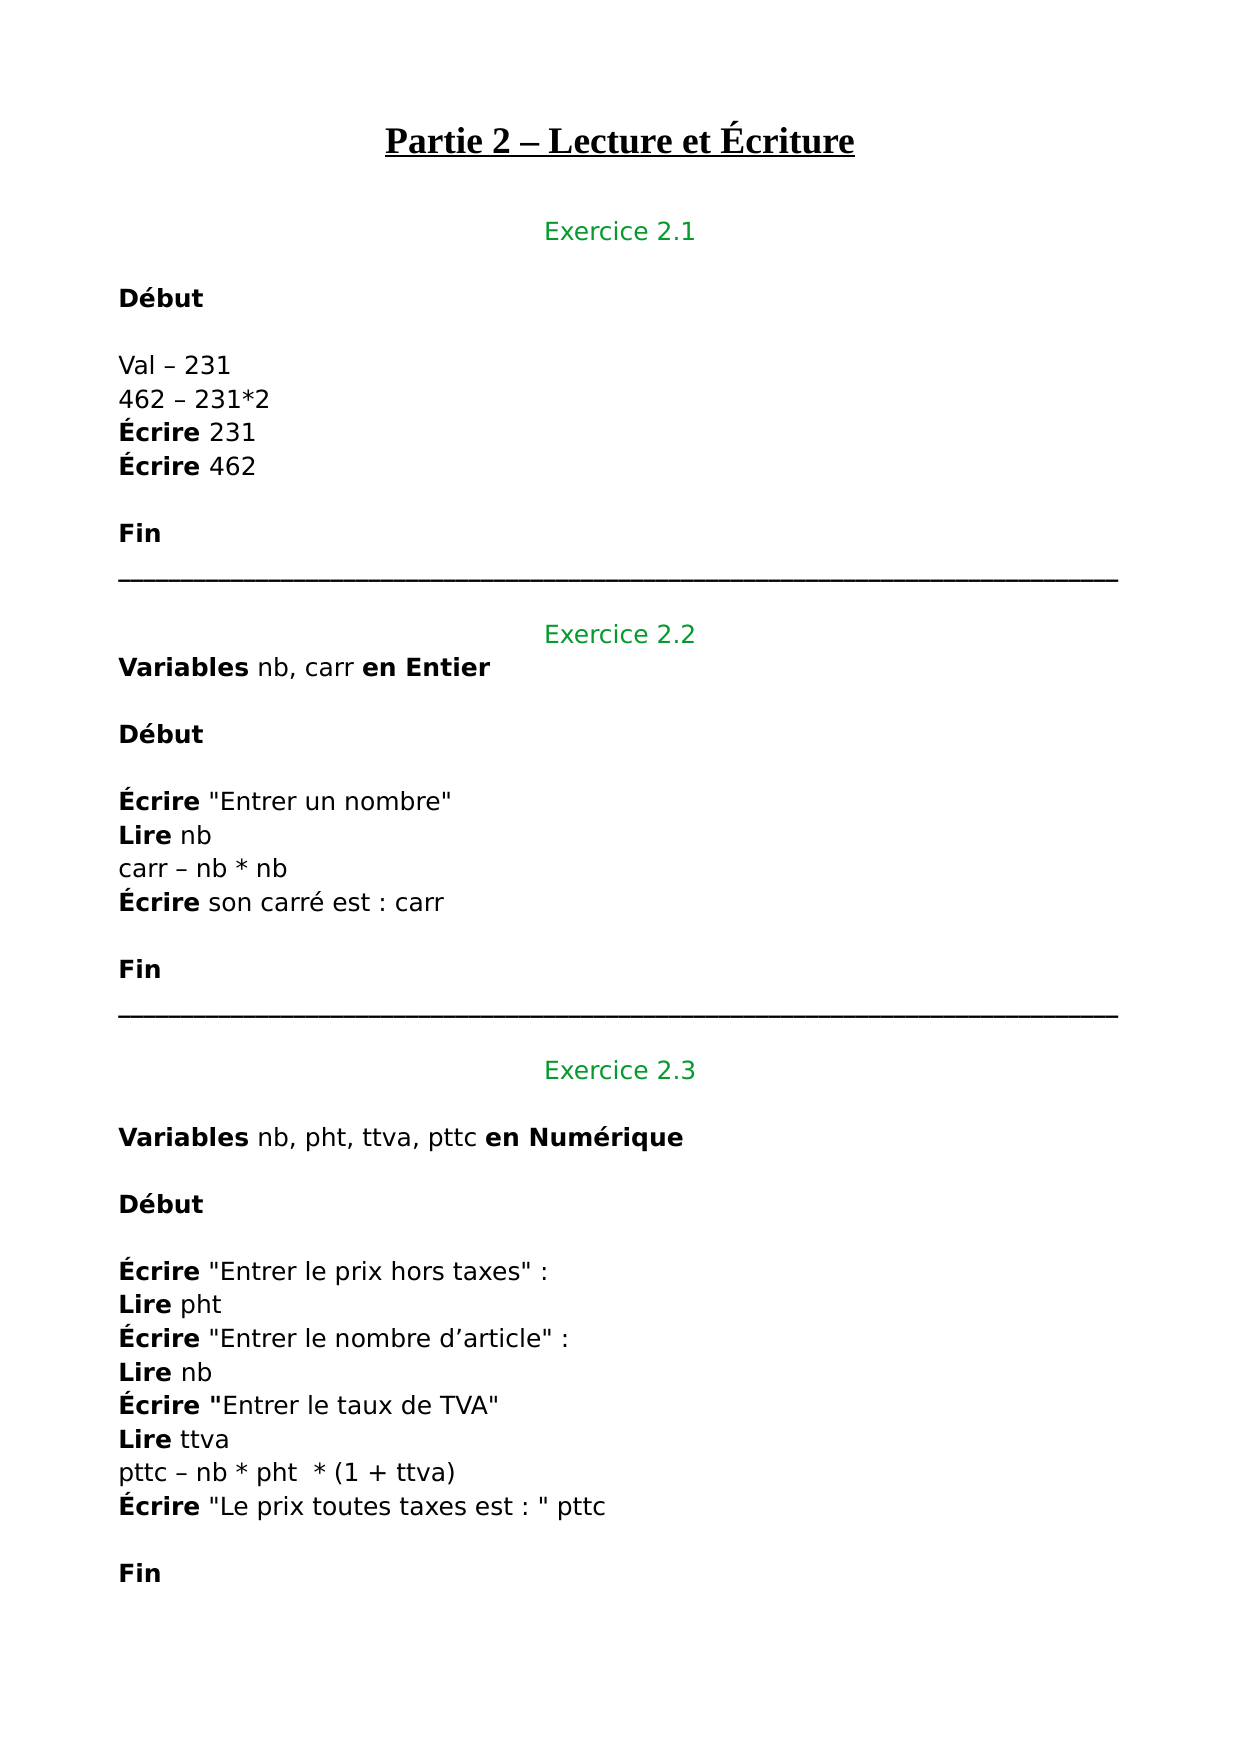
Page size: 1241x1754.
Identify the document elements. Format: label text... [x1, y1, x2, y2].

text Exercice 2.1 [118, 217, 1122, 246]
text Fin [118, 519, 1122, 548]
text Variables nb, pht, ttva, pttc en Numérique [118, 1123, 1122, 1152]
text Variables nb, carr en Entier [118, 653, 1122, 682]
text Écrire 462 [118, 452, 1122, 481]
text ________________________________________________________________________________ [118, 989, 1122, 1018]
text Val – 231 [118, 351, 1122, 381]
text pttc – nb * pht * (1 + ttva) [118, 1458, 1122, 1487]
text Partie 2 – Lecture et Écriture [118, 118, 1122, 161]
text Début [118, 720, 1122, 749]
text Écrire son carré est : carr [118, 888, 1122, 917]
text Fin [118, 955, 1122, 984]
text Lire nb [118, 821, 1122, 850]
text 462 – 231*2 [118, 385, 1122, 414]
text Lire pht [118, 1291, 1122, 1320]
text Exercice 2.3 [118, 1056, 1122, 1085]
text Écrire "Le prix toutes taxes est : " pttc [118, 1492, 1122, 1521]
text ________________________________________________________________________________ [118, 553, 1122, 582]
text Écrire "Entrer le prix hors taxes" : [118, 1257, 1122, 1286]
text Lire nb [118, 1358, 1122, 1387]
text Écrire "Entrer le taux de TVA" [118, 1391, 1122, 1420]
text Exercice 2.2 [118, 620, 1122, 649]
text Écrire 231 [118, 418, 1122, 448]
text Écrire "Entrer le nombre d’article" : [118, 1324, 1122, 1353]
text Début [118, 284, 1122, 313]
text Fin [118, 1559, 1122, 1588]
text Début [118, 1190, 1122, 1219]
text Lire ttva [118, 1425, 1122, 1454]
text carr – nb * nb [118, 854, 1122, 884]
text Écrire "Entrer un nombre" [118, 787, 1122, 817]
